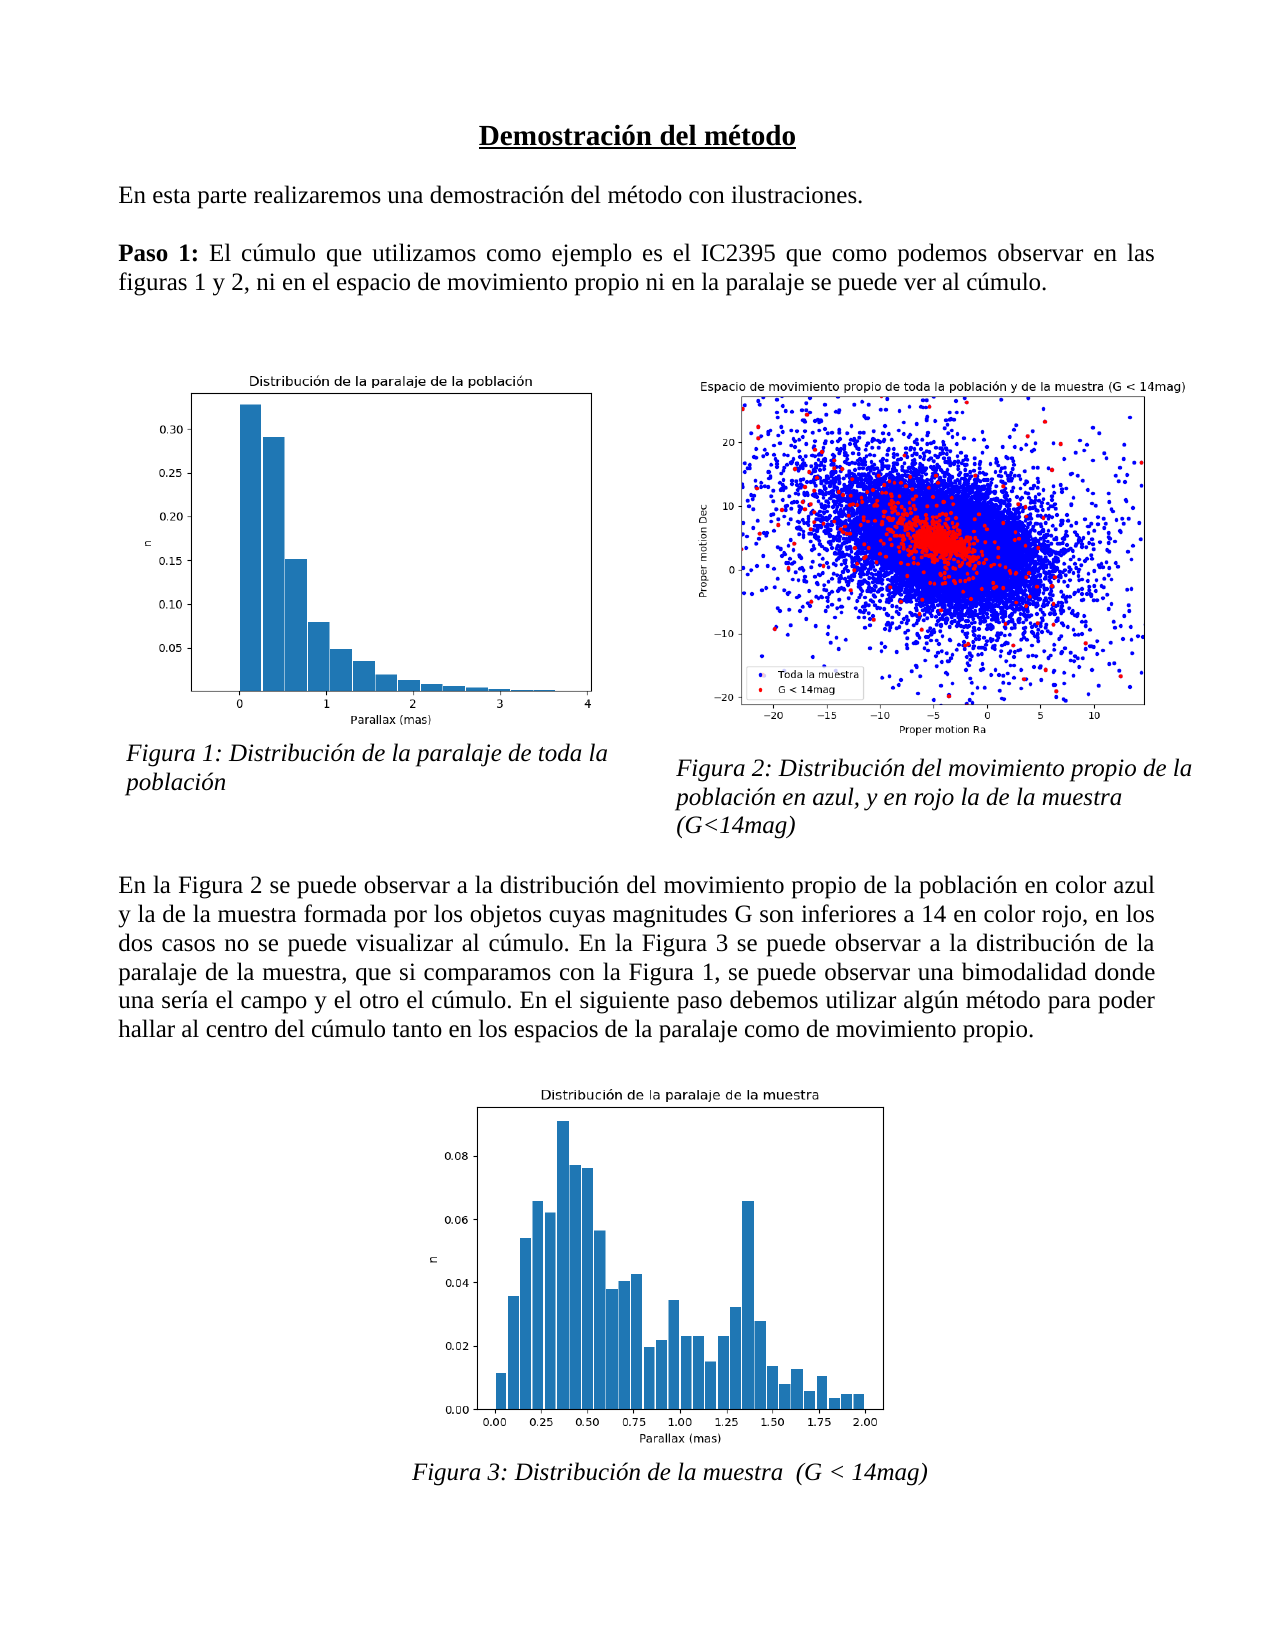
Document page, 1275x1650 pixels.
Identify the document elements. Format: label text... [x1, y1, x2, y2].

text Figura 1: Distribución de la paralaje de toda la población [126, 733, 642, 796]
text Paso 1: El cúmulo que utilizamos como ejemplo es el IC2395 que como podemos observar en las figuras 1 y 2, ni en el espacio de movimiento propio ni en la paralaje se puede ver al cúmulo. [118, 238, 1157, 295]
picture [411, 1060, 935, 1452]
text En esta parte realizaremos una demostración del método con ilustraciones. [118, 180, 1157, 209]
text En la Figura 2 se puede observar a la distribución del movimiento propio de la población en color azul y la de la muestra formada por los objetos cuyas magnitudes G son inferiores a 14 en color rojo, en los dos casos no se puede visualizar al cúmulo. En la Figura 3 se puede observar a la distribución de la paralaje de la muestra, que si comparamos con la Figura 1, se puede observar una bimodalidad donde una sería el campo y el otro el cúmulo. En el siguiente paso debemos utilizar algún método para poder hallar al centro del cúmulo tanto en los espacios de la paralaje como de movimiento propio. [118, 870, 1157, 1043]
text Figura 2: Distribución del movimiento propio de la población en azul, y en rojo la de la muestra (G<14mag) [676, 748, 1195, 839]
picture [676, 348, 1196, 748]
text Demostración del método [118, 118, 1157, 152]
text Figura 3: Distribución de la muestra (G < 14mag) [412, 1452, 934, 1486]
picture [126, 346, 642, 733]
